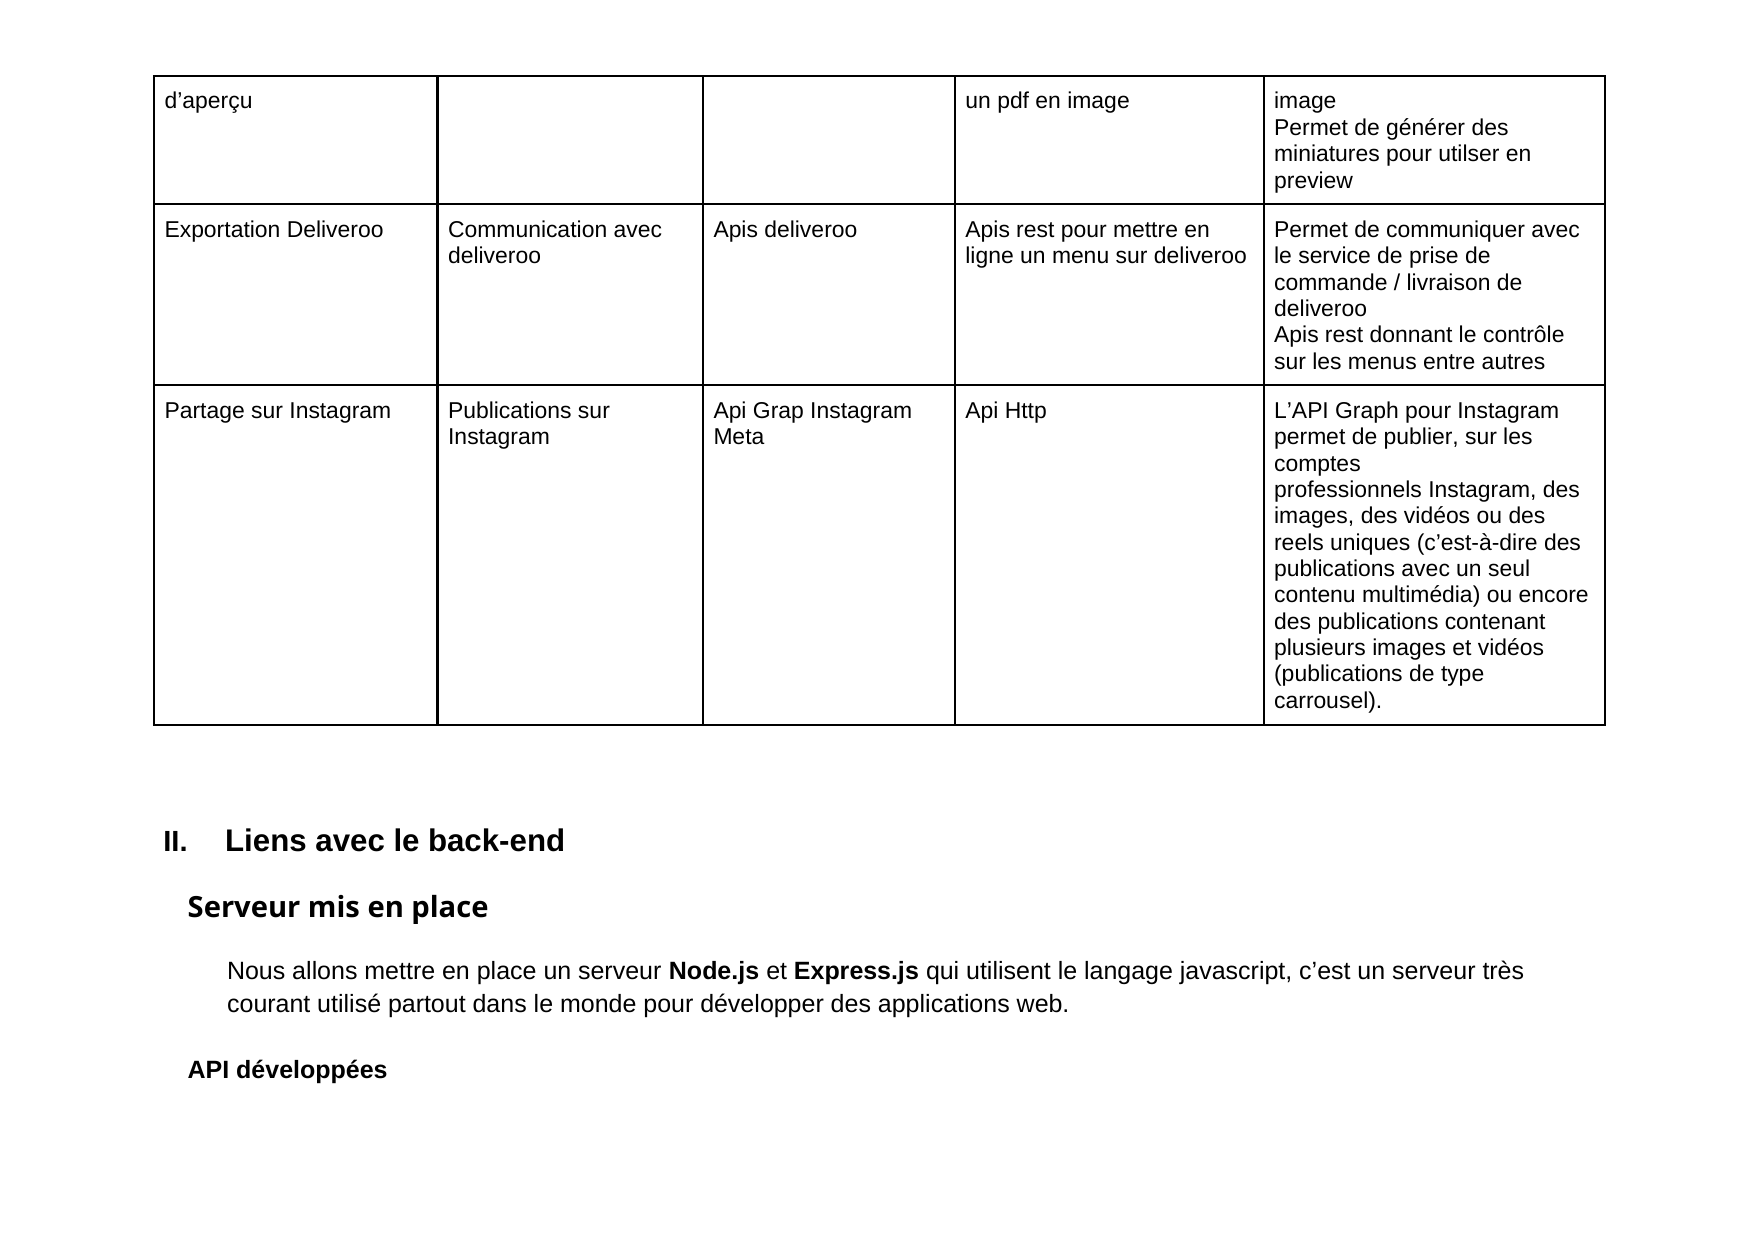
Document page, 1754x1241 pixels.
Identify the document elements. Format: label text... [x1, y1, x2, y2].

table_cell [704, 77, 954, 203]
subtitle Serveur mis en place [187, 886, 1604, 926]
table_cell [439, 77, 702, 203]
table_cell image Permet de générer des miniatures pour utilser en preview [1265, 77, 1604, 203]
subtitle Liens avec le back-end [187, 822, 1604, 858]
table_cell d’aperçu [155, 77, 436, 203]
table_cell L’API Graph pour Instagram permet de publier, sur les comptes professionnels Instagram, des images, des vidéos ou des reels uniques (c’est-à-dire des publications avec un seul contenu multimédia) ou encore des publications contenant plusieurs images et vidéos (publications de type carrousel). [1265, 386, 1604, 723]
table_cell Api Http [956, 386, 1263, 723]
table_cell Apis rest pour mettre en ligne un menu sur deliveroo [956, 205, 1263, 384]
table_cell Communication avec deliveroo [439, 205, 702, 384]
table_cell Permet de communiquer avec le service de prise de commande / livraison de deliveroo Apis rest donnant le contrôle sur les menus entre autres [1265, 205, 1604, 384]
table_cell un pdf en image [956, 77, 1263, 203]
table_cell Api Grap Instagram Meta [704, 386, 954, 723]
table_cell Apis deliveroo [704, 205, 954, 384]
table_cell Partage sur Instagram [155, 386, 436, 723]
text Nous allons mettre en place un serveur Node.js et Express.js qui utilisent le langage javascript, c’est un serveur très courant utilisé partout dans le monde pour développer des applications web. [227, 956, 1604, 1018]
table_cell Publications sur Instagram [439, 386, 702, 723]
table_cell Exportation Deliveroo [155, 205, 436, 384]
text API développées [187, 1055, 1604, 1084]
